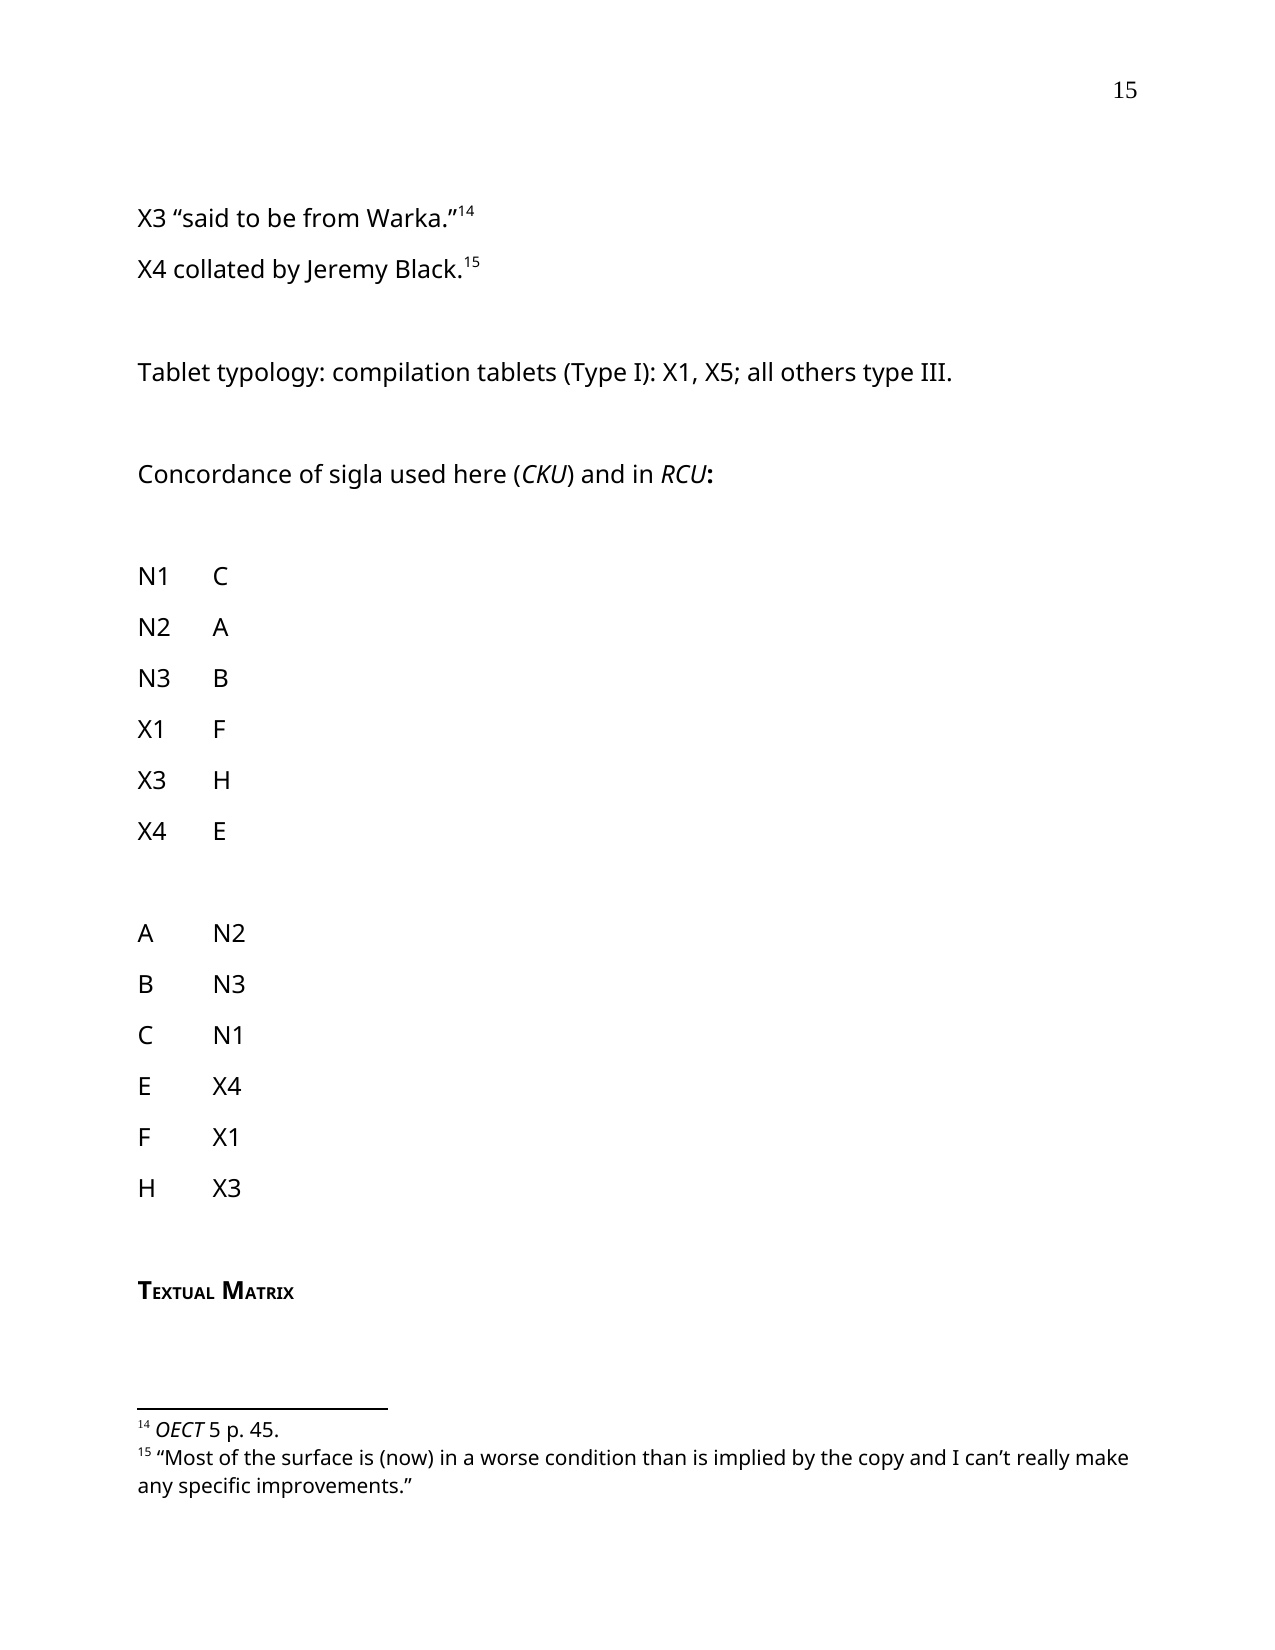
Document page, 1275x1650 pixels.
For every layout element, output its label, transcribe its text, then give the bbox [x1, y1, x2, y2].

text B N3 [137, 967, 1138, 1001]
text Textual Matrix [137, 1273, 1138, 1307]
text OECT 5 p. 45. [137, 1415, 1138, 1443]
text C N1 [137, 1018, 1138, 1052]
text A N2 [137, 916, 1138, 950]
text N2 A [137, 609, 1138, 643]
text Tablet typology: compilation tablets (Type I): X1, X5; all others type III. [137, 354, 1138, 388]
text “Most of the surface is (now) ­in a worse condition than is implied by the copy and I can’t­ really make any specific improvements.” [137, 1443, 1138, 1500]
text X1 F [137, 711, 1138, 746]
text X3 “said to be from Warka.” [137, 201, 1138, 235]
text H X3 [137, 1171, 1138, 1205]
text F X1 [137, 1120, 1138, 1154]
text X4 E [137, 813, 1138, 848]
text X4 collated by Jeremy Black. [137, 252, 1138, 286]
text E X4 [137, 1069, 1138, 1103]
text N1 C [137, 558, 1138, 592]
text Concordance of sigla used here (CKU) and in RCU: [137, 456, 1138, 490]
text X3 H [137, 762, 1138, 797]
text N3 B [137, 660, 1138, 694]
